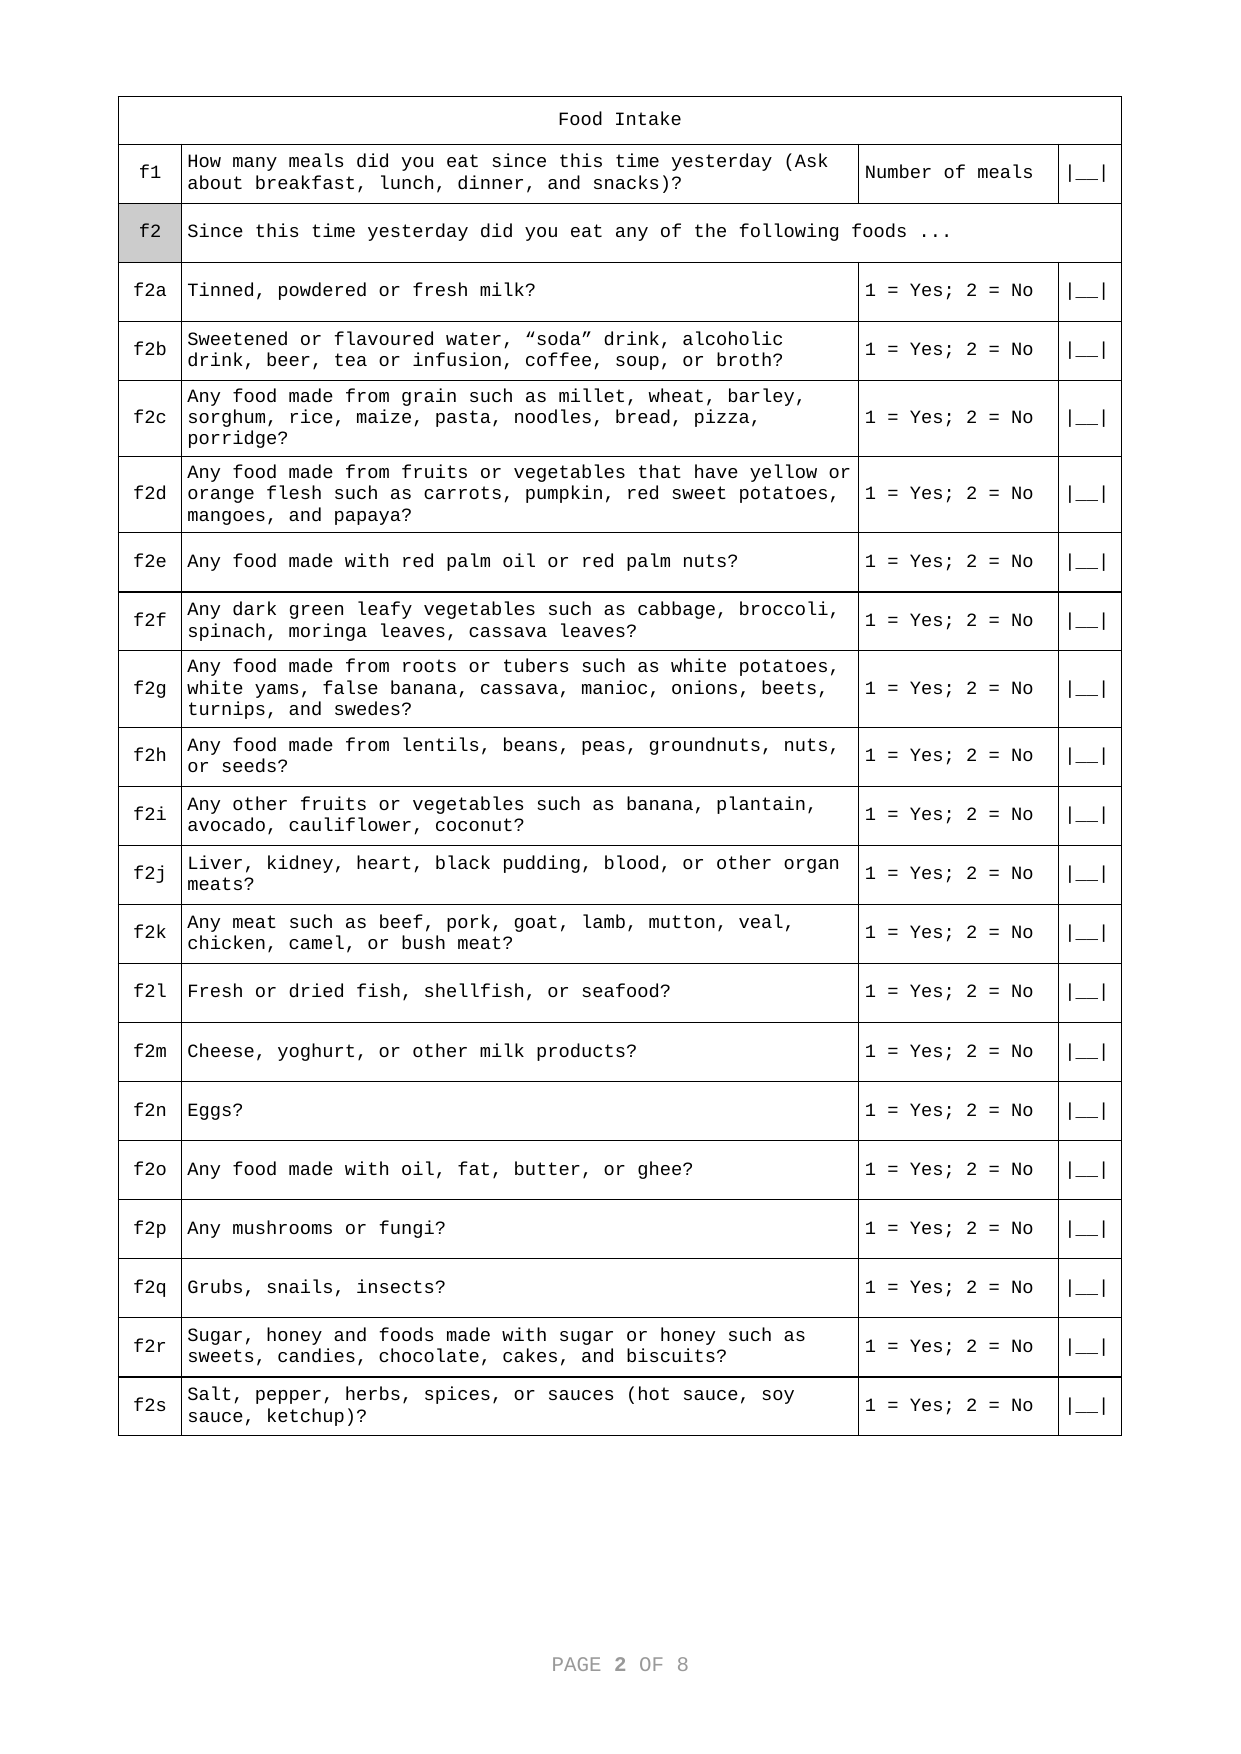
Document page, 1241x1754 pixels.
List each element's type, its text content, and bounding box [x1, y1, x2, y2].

table_cell Grubs, snails, insects? [182, 1259, 858, 1317]
table_cell f2a [119, 263, 181, 321]
table_cell Any food made with red palm oil or red palm nuts? [182, 533, 858, 591]
table_cell |__| [1059, 964, 1121, 1022]
table_cell |__| [1059, 263, 1121, 321]
table_cell 1 = Yes; 2 = No [859, 381, 1058, 456]
table_cell f2b [119, 322, 181, 380]
table_cell 1 = Yes; 2 = No [859, 1141, 1058, 1199]
table_cell f2l [119, 964, 181, 1022]
table_cell 1 = Yes; 2 = No [859, 593, 1058, 650]
table_cell Any food made with oil, fat, butter, or ghee? [182, 1141, 858, 1199]
table_cell 1 = Yes; 2 = No [859, 1082, 1058, 1140]
table_cell Fresh or dried fish, shellfish, or seafood? [182, 964, 858, 1022]
table_cell Any food made from fruits or vegetables that have yellow or orange flesh such as carrots, pumpkin, red sweet potatoes, mangoes, and papaya? [182, 457, 858, 532]
table_cell |__| [1059, 457, 1121, 532]
table_cell f2r [119, 1318, 181, 1376]
table_cell f2o [119, 1141, 181, 1199]
table_cell Number of meals [859, 145, 1058, 203]
table_cell f2h [119, 728, 181, 786]
table_cell 1 = Yes; 2 = No [859, 1318, 1058, 1376]
table_cell |__| [1059, 1378, 1121, 1435]
table_cell Salt, pepper, herbs, spices, or sauces (hot sauce, soy sauce, ketchup)? [182, 1378, 858, 1435]
table_cell |__| [1059, 1082, 1121, 1140]
table_cell Any food made from roots or tubers such as white potatoes, white yams, false banana, cassava, manioc, onions, beets, turnips, and swedes? [182, 651, 858, 727]
table_cell f2e [119, 533, 181, 591]
table_cell Any mushrooms or fungi? [182, 1200, 858, 1258]
table_cell |__| [1059, 1318, 1121, 1376]
table_cell 1 = Yes; 2 = No [859, 905, 1058, 963]
table_cell |__| [1059, 728, 1121, 786]
table_cell f2n [119, 1082, 181, 1140]
table_cell |__| [1059, 381, 1121, 456]
table_cell How many meals did you eat since this time yesterday (Ask about breakfast, lunch, dinner, and snacks)? [182, 145, 858, 203]
table_cell 1 = Yes; 2 = No [859, 1023, 1058, 1081]
table_cell f2m [119, 1023, 181, 1081]
table_cell Any meat such as beef, pork, goat, lamb, mutton, veal, chicken, camel, or bush meat? [182, 905, 858, 963]
table_cell |__| [1059, 322, 1121, 380]
table_cell Any other fruits or vegetables such as banana, plantain, avocado, cauliflower, coconut? [182, 787, 858, 845]
table_cell |__| [1059, 1023, 1121, 1081]
table_cell |__| [1059, 145, 1121, 203]
table_cell Any dark green leafy vegetables such as cabbage, broccoli, spinach, moringa leaves, cassava leaves? [182, 593, 858, 650]
table_cell |__| [1059, 905, 1121, 963]
table_cell |__| [1059, 1200, 1121, 1258]
table_cell Tinned, powdered or fresh milk? [182, 263, 858, 321]
table_cell f2q [119, 1259, 181, 1317]
table_cell f2 [119, 204, 181, 262]
table_cell Any food made from grain such as millet, wheat, barley, sorghum, rice, maize, pasta, noodles, bread, pizza, porridge? [182, 381, 858, 456]
table_cell f2i [119, 787, 181, 845]
table_cell 1 = Yes; 2 = No [859, 322, 1058, 380]
table_cell |__| [1059, 1259, 1121, 1317]
table_cell Sugar, honey and foods made with sugar or honey such as sweets, candies, chocolate, cakes, and biscuits? [182, 1318, 858, 1376]
table_cell f2c [119, 381, 181, 456]
table_cell 1 = Yes; 2 = No [859, 651, 1058, 727]
table_cell Cheese, yoghurt, or other milk products? [182, 1023, 858, 1081]
table_cell |__| [1059, 533, 1121, 591]
table_cell 1 = Yes; 2 = No [859, 263, 1058, 321]
table_cell 1 = Yes; 2 = No [859, 728, 1058, 786]
table_cell f2f [119, 593, 181, 650]
table_cell |__| [1059, 787, 1121, 845]
table_cell f2k [119, 905, 181, 963]
table_cell Sweetened or flavoured water, “soda” drink, alcoholic drink, beer, tea or infusion, coffee, soup, or broth? [182, 322, 858, 380]
table_cell f2s [119, 1378, 181, 1435]
table_cell Any food made from lentils, beans, peas, groundnuts, nuts, or seeds? [182, 728, 858, 786]
table_cell 1 = Yes; 2 = No [859, 1378, 1058, 1435]
table_cell 1 = Yes; 2 = No [859, 846, 1058, 904]
table_cell |__| [1059, 1141, 1121, 1199]
table_cell |__| [1059, 593, 1121, 650]
table_header Food Intake [119, 97, 1121, 143]
table_cell Since this time yesterday did you eat any of the following foods ... [182, 204, 1121, 262]
table_cell f1 [119, 145, 181, 203]
table_cell f2p [119, 1200, 181, 1258]
table_cell |__| [1059, 651, 1121, 727]
table_cell 1 = Yes; 2 = No [859, 964, 1058, 1022]
table_cell 1 = Yes; 2 = No [859, 1259, 1058, 1317]
table_cell f2d [119, 457, 181, 532]
table_cell 1 = Yes; 2 = No [859, 1200, 1058, 1258]
table_cell f2g [119, 651, 181, 727]
table_cell Eggs? [182, 1082, 858, 1140]
table_cell f2j [119, 846, 181, 904]
table_cell |__| [1059, 846, 1121, 904]
table_cell Liver, kidney, heart, black pudding, blood, or other organ meats? [182, 846, 858, 904]
table_cell 1 = Yes; 2 = No [859, 533, 1058, 591]
table_cell 1 = Yes; 2 = No [859, 457, 1058, 532]
table_cell 1 = Yes; 2 = No [859, 787, 1058, 845]
